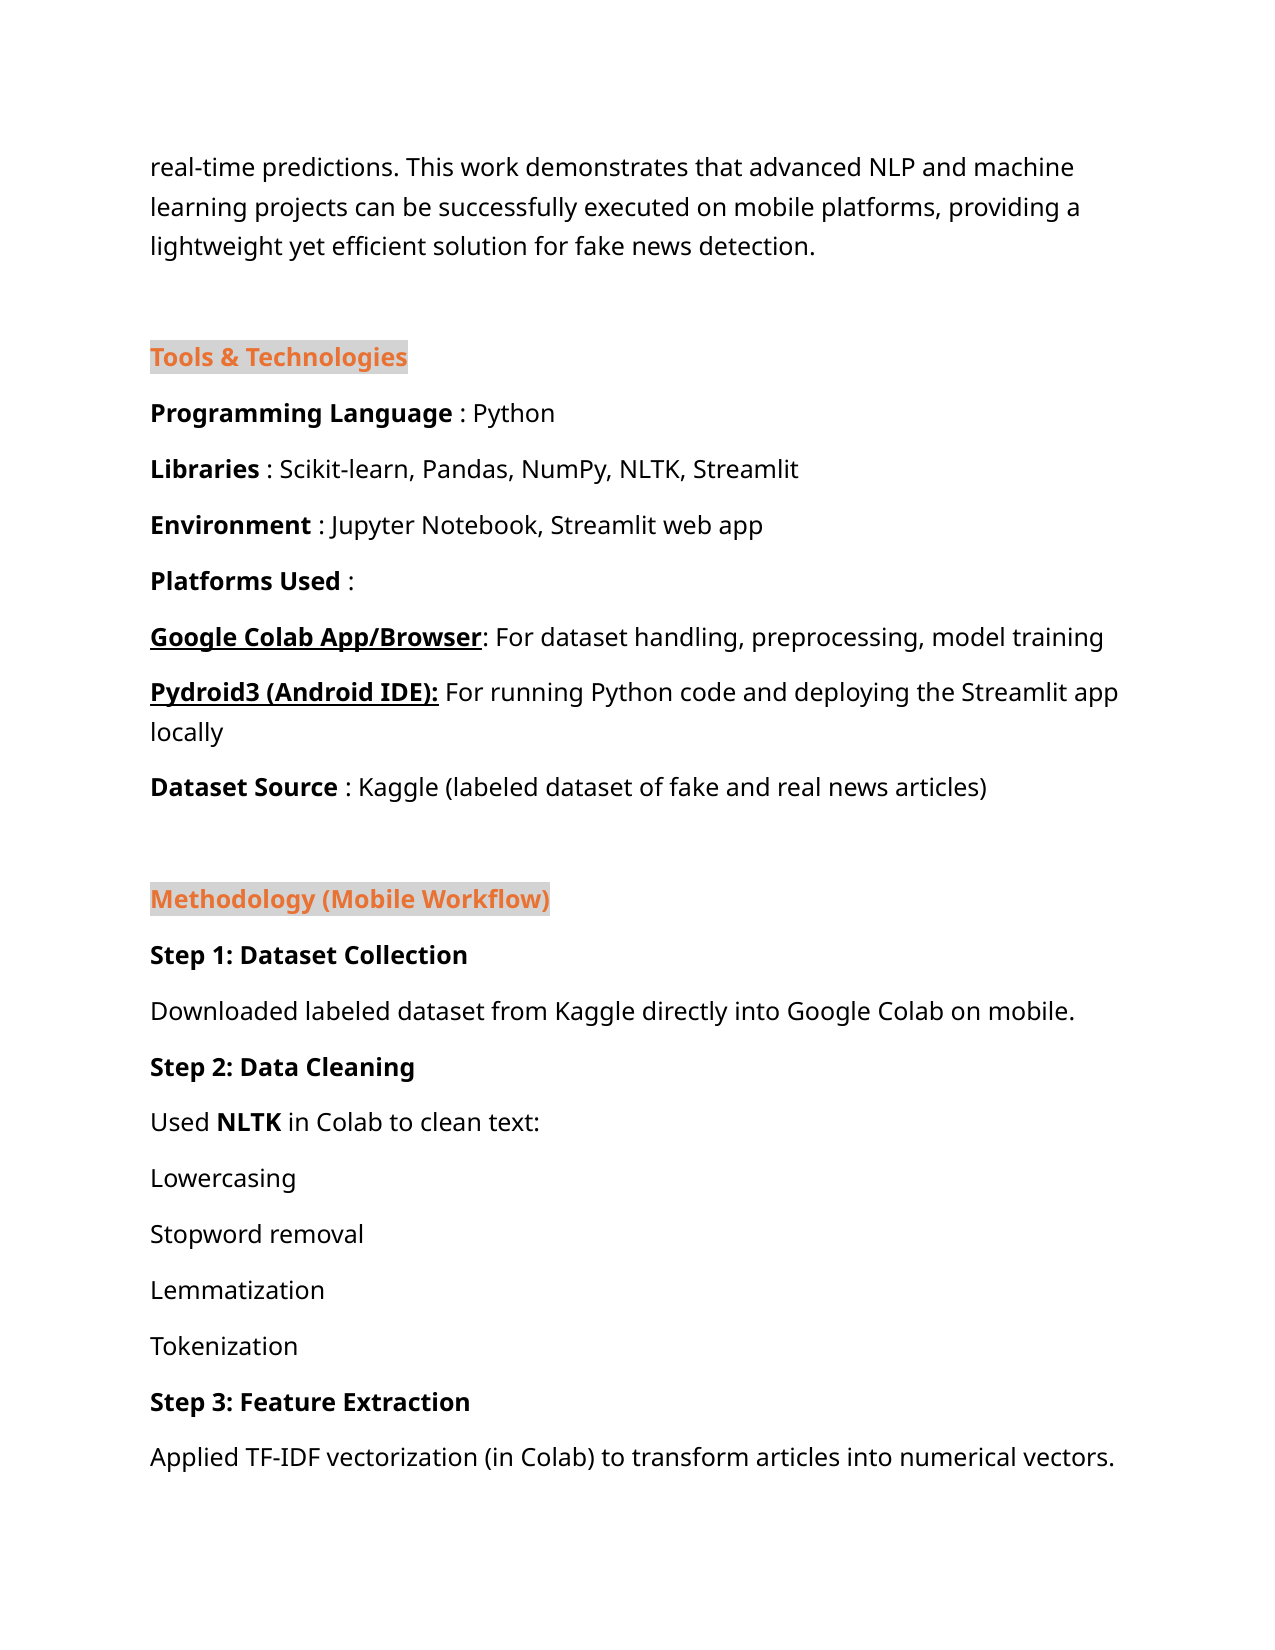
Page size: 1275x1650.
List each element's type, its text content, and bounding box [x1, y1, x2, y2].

text Lemmatization [150, 1272, 1125, 1307]
text Environment : Jupyter Notebook, Streamlit web app [150, 507, 1125, 542]
text real-time predictions. This work demonstrates that advanced NLP and machine learning projects can be successfully executed on mobile platforms, providing a lightweight yet efficient solution for fake news detection. [150, 150, 1125, 262]
text Tokenization [150, 1328, 1125, 1362]
text Step 2: Data Cleaning [150, 1049, 1125, 1083]
text Used NLTK in Colab to clean text: [150, 1105, 1125, 1139]
text Applied TF-IDF vectorization (in Colab) to transform articles into numerical vectors. [150, 1440, 1125, 1474]
text Downloaded labeled dataset from Kaggle directly into Google Colab on mobile. [150, 993, 1125, 1027]
text Step 3: Feature Extraction [150, 1384, 1125, 1418]
text Pydroid3 (Android IDE): For running Python code and deploying the Streamlit app locally [150, 675, 1125, 748]
text Programming Language : Python [150, 396, 1125, 430]
text Google Colab App/Browser: For dataset handling, preprocessing, model training [150, 619, 1125, 653]
text Libraries : Scikit-learn, Pandas, NumPy, NLTK, Streamlit [150, 452, 1125, 486]
text Platforms Used : [150, 563, 1125, 597]
text Lowercasing [150, 1161, 1125, 1195]
text Tools & Technologies [150, 340, 1125, 374]
text Step 1: Dataset Collection [150, 937, 1125, 972]
text Methodology (Mobile Workflow) [150, 882, 1125, 916]
text Stopword removal [150, 1217, 1125, 1251]
text Dataset Source : Kaggle (labeled dataset of fake and real news articles) [150, 770, 1125, 804]
